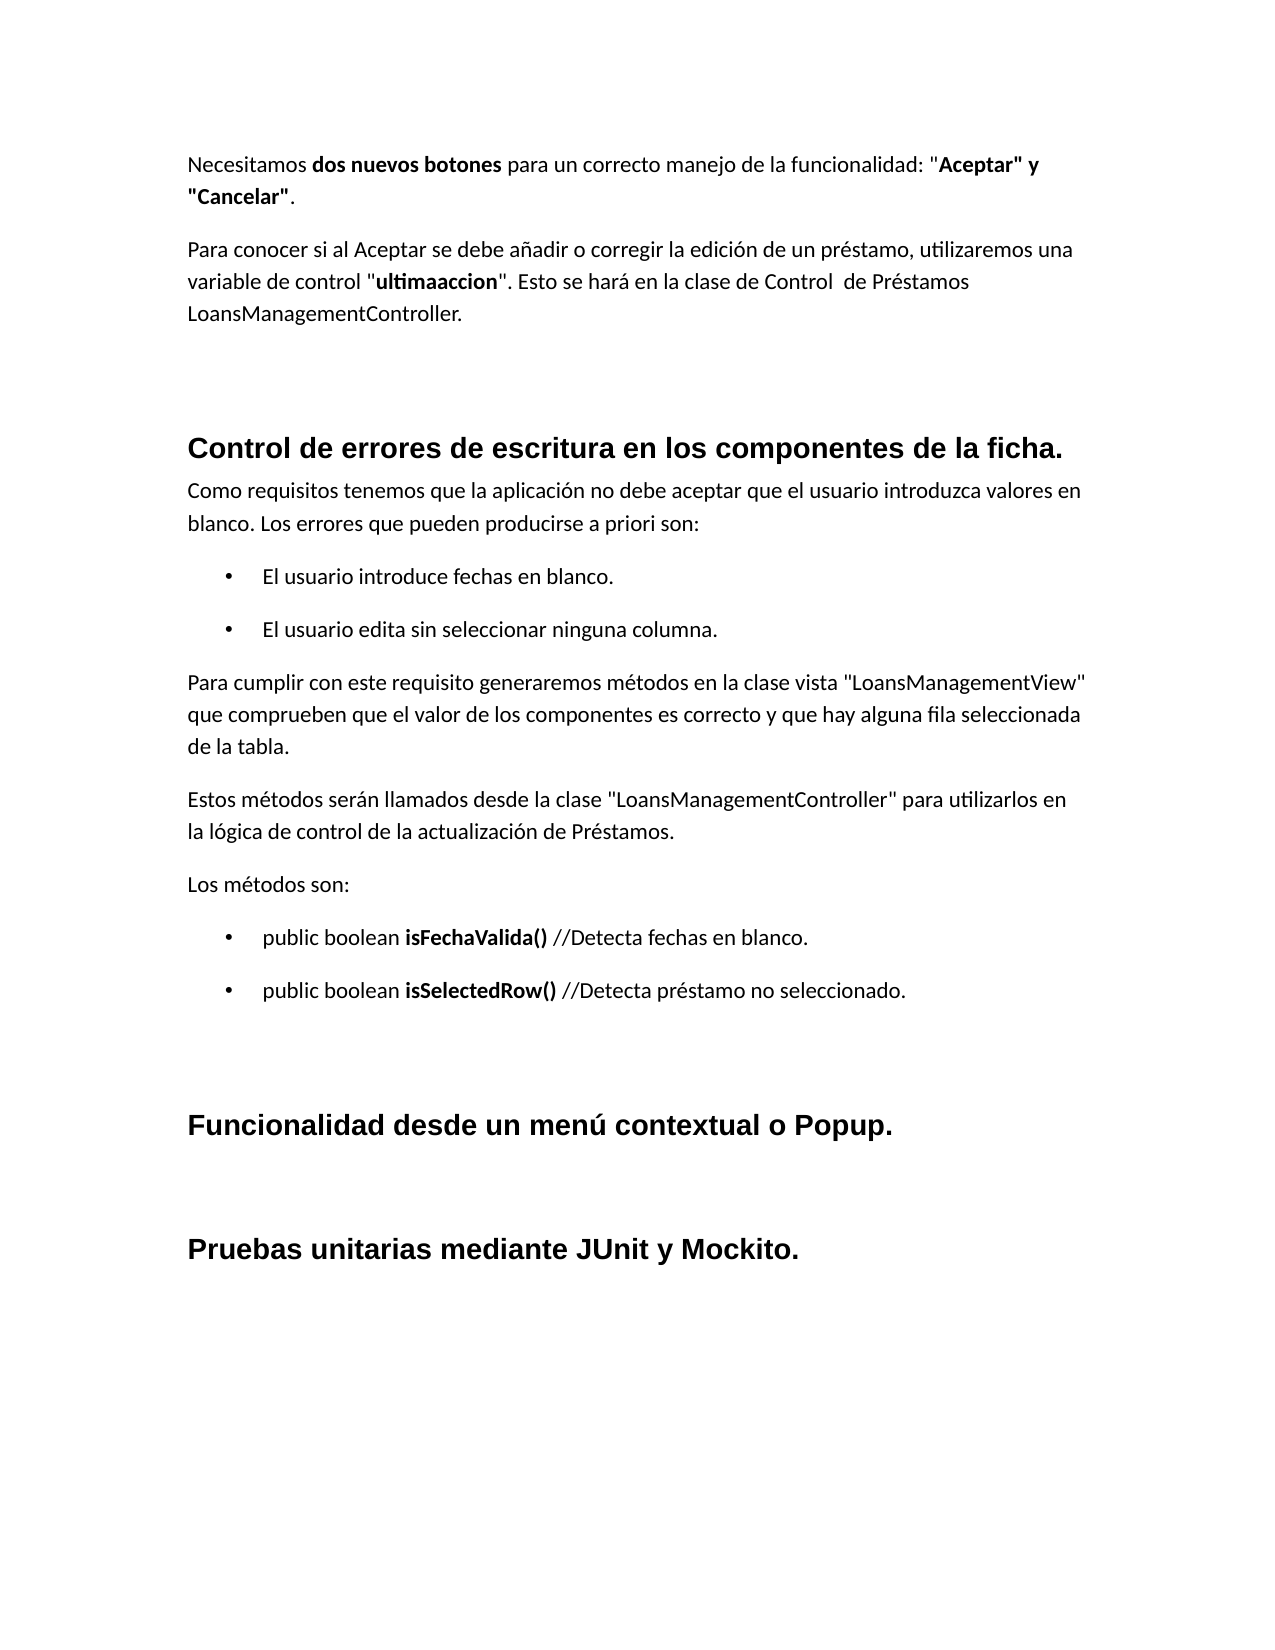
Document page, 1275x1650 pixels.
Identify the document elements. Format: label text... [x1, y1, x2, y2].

text Para cumplir con este requisito generaremos métodos en la clase vista "LoansManagementView" que comprueben que el valor de los componentes es correcto y que hay alguna fila seleccionada de la tabla. [187, 668, 1087, 760]
text Estos métodos serán llamados desde la clase "LoansManagementController" para utilizarlos en la lógica de control de la actualización de Préstamos. [187, 785, 1087, 846]
text Como requisitos tenemos que la aplicación no debe aceptar que el usuario introduzca valores en blanco. Los errores que pueden producirse a priori son: [187, 477, 1087, 537]
subtitle Funcionalidad desde un menú contextual o Popup. [187, 1108, 1087, 1141]
list public boolean isSelectedRow() //Detecta préstamo no seleccionado. [225, 977, 1087, 1004]
text Los métodos son: [187, 871, 1087, 898]
subtitle Pruebas unitarias mediante JUnit y Mockito. [187, 1232, 1087, 1265]
text Necesitamos dos nuevos botones para un correcto manejo de la funcionalidad: "Aceptar" y "Cancelar". [187, 150, 1087, 210]
text Para conocer si al Aceptar se debe añadir o corregir la edición de un préstamo, utilizaremos una variable de control "ultimaaccion". Esto se hará en la clase de Control de Préstamos LoansManagementController. [187, 235, 1087, 328]
list El usuario edita sin seleccionar ninguna columna. [225, 615, 1087, 643]
subtitle Control de errores de escritura en los componentes de la ficha. [187, 431, 1087, 464]
list El usuario introduce fechas en blanco. [225, 562, 1087, 590]
list public boolean isFechaValida() //Detecta fechas en blanco. [225, 923, 1087, 952]
